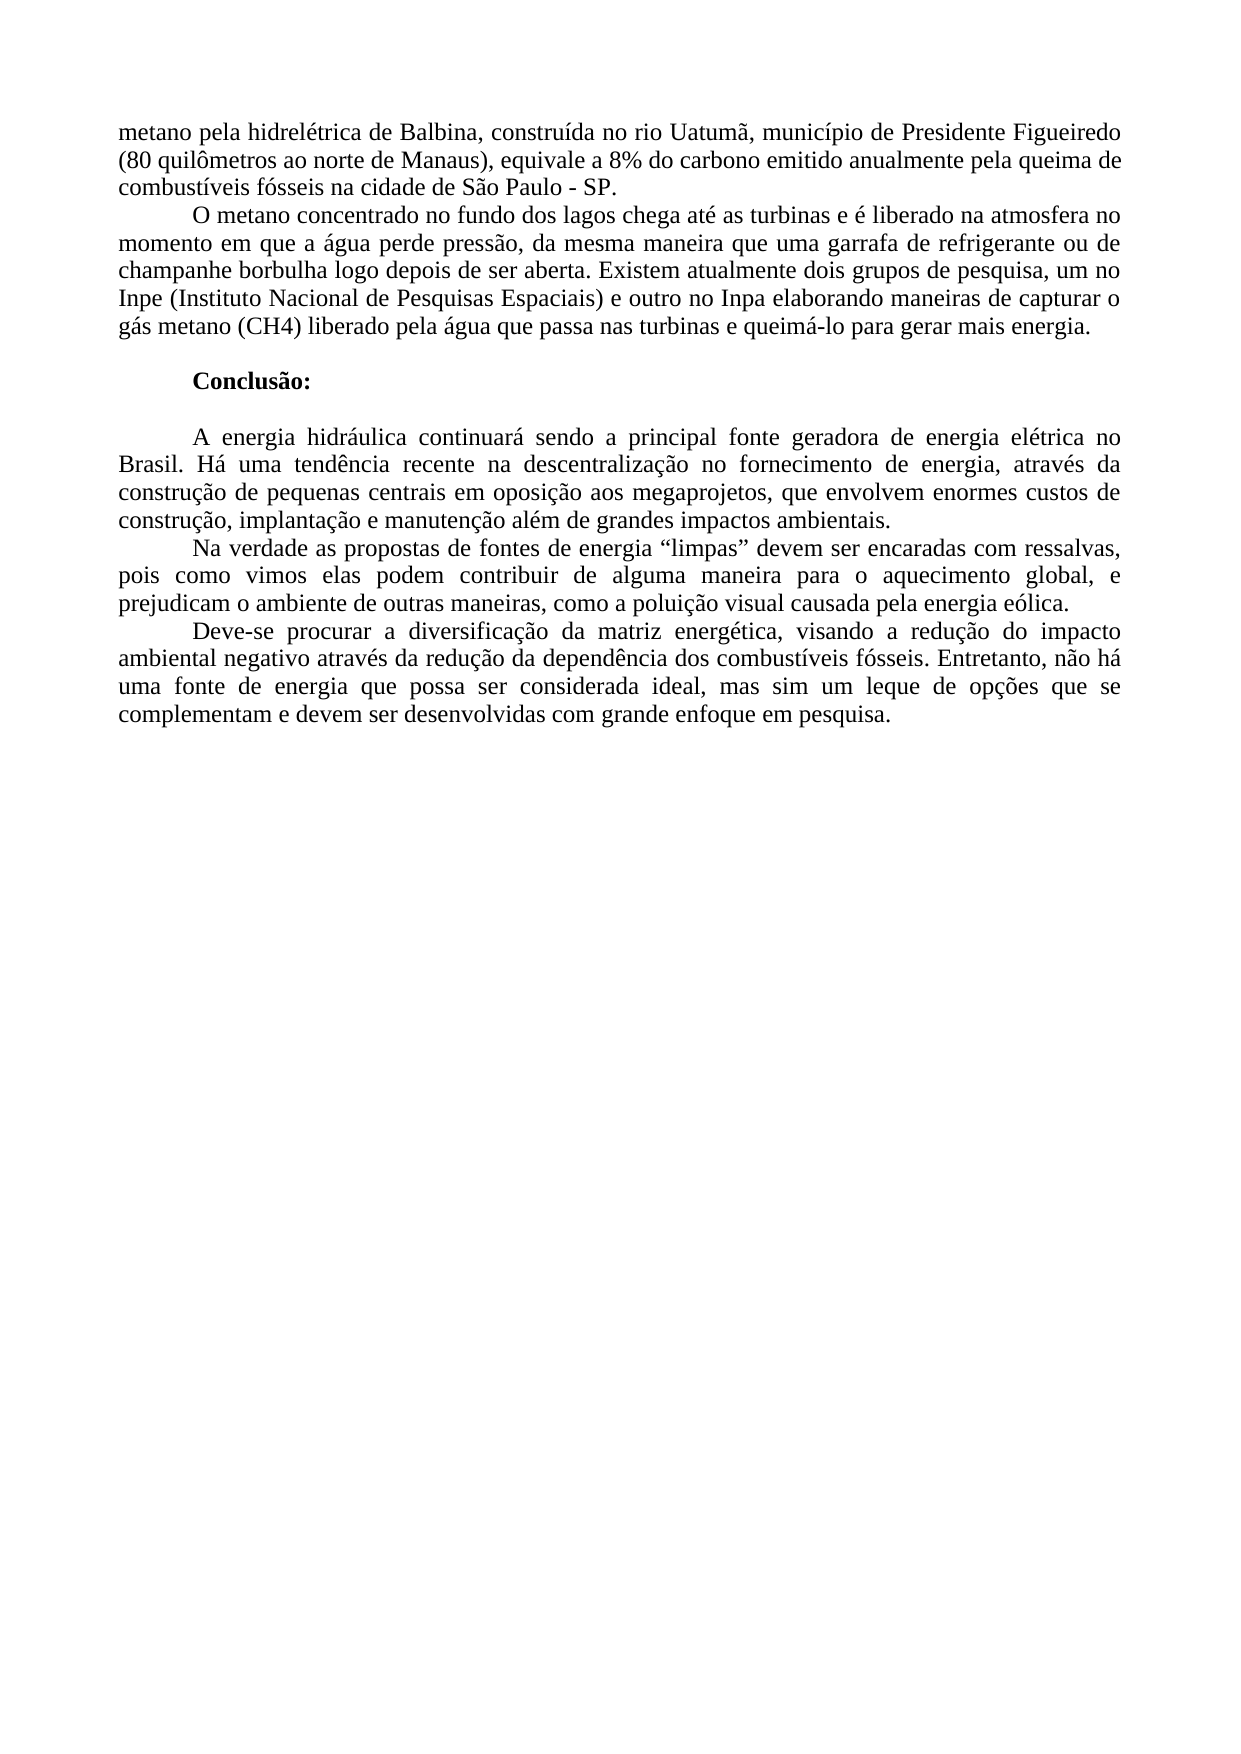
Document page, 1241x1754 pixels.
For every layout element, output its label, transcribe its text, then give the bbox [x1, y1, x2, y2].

text A energia hidráulica continuará sendo a principal fonte geradora de energia elétrica no Brasil. Há uma tendência recente na descentralização no fornecimento de energia, através da construção de pequenas centrais em oposição aos megaprojetos, que envolvem enormes custos de construção, implantação e manutenção além de grandes impactos ambientais. [118, 423, 1122, 534]
text Conclusão: [118, 367, 1122, 395]
text O metano concentrado no fundo dos lagos chega até as turbinas e é liberado na atmosfera no momento em que a água perde pressão, da mesma maneira que uma garrafa de refrigerante ou de champanhe borbulha logo depois de ser aberta. Existem atualmente dois grupos de pesquisa, um no Inpe (Instituto Nacional de Pesquisas Espaciais) e outro no Inpa elaborando maneiras de capturar o gás metano (CH4) liberado pela água que passa nas turbinas e queimá-lo para gerar mais energia. [118, 201, 1122, 340]
text Deve-se procurar a diversificação da matriz energética, visando a redução do impacto ambiental negativo através da redução da dependência dos combustíveis fósseis. Entretanto, não há uma fonte de energia que possa ser considerada ideal, mas sim um leque de opções que se complementam e devem ser desenvolvidas com grande enfoque em pesquisa. [118, 617, 1122, 728]
text metano pela hidrelétrica de Balbina, construída no rio Uatumã, município de Presidente Figueiredo (80 quilômetros ao norte de Manaus), equivale a 8% do carbono emitido anualmente pela queima de combustíveis fósseis na cidade de São Paulo - SP. [118, 118, 1122, 201]
text Na verdade as propostas de fontes de energia “limpas” devem ser encaradas com ressalvas, pois como vimos elas podem contribuir de alguma maneira para o aquecimento global, e prejudicam o ambiente de outras maneiras, como a poluição visual causada pela energia eólica. [118, 534, 1122, 617]
